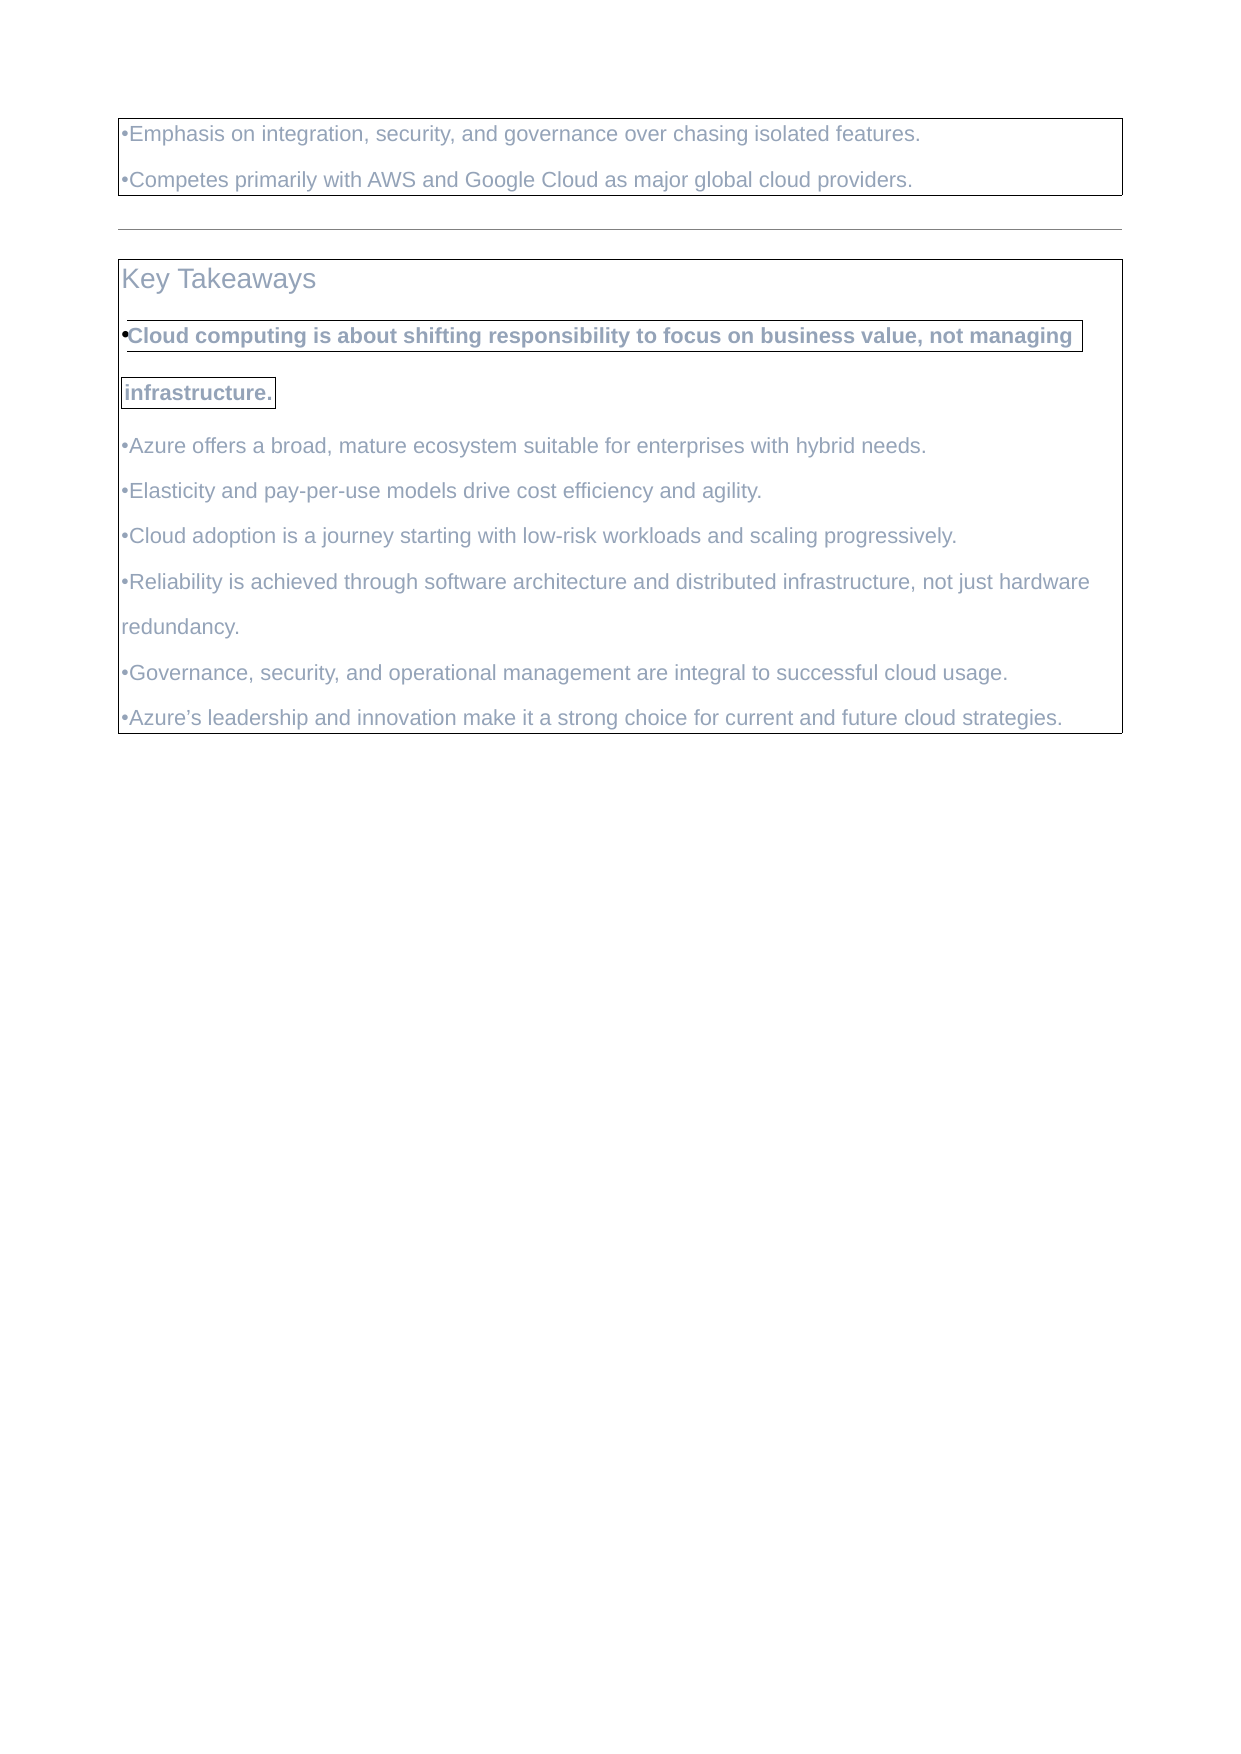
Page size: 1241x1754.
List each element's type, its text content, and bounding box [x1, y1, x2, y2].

list Elasticity and pay-per-use models drive cost efficiency and agility. [119, 475, 1122, 503]
list Cloud adoption is a journey starting with low-risk workloads and scaling progressively. [119, 520, 1122, 549]
list Cloud computing is about shifting responsibility to focus on business value, not managing infrastructure. [119, 317, 1122, 408]
list Emphasis on integration, security, and governance over chasing isolated features. [119, 119, 1122, 146]
list Governance, security, and operational management are integral to successful cloud usage. [119, 656, 1122, 684]
list Competes primarily with AWS and Google Cloud as major global cloud providers. [119, 163, 1122, 195]
list Reliability is achieved through software architecture and distributed infrastructure, not just hardware redundancy. [119, 566, 1122, 639]
list Azure’s leadership and innovation make it a strong choice for current and future cloud strategies. [119, 702, 1122, 733]
subtitle Key Takeaways [119, 260, 1122, 294]
list Azure offers a broad, mature ecosystem suitable for enterprises with hybrid needs. [119, 430, 1122, 458]
